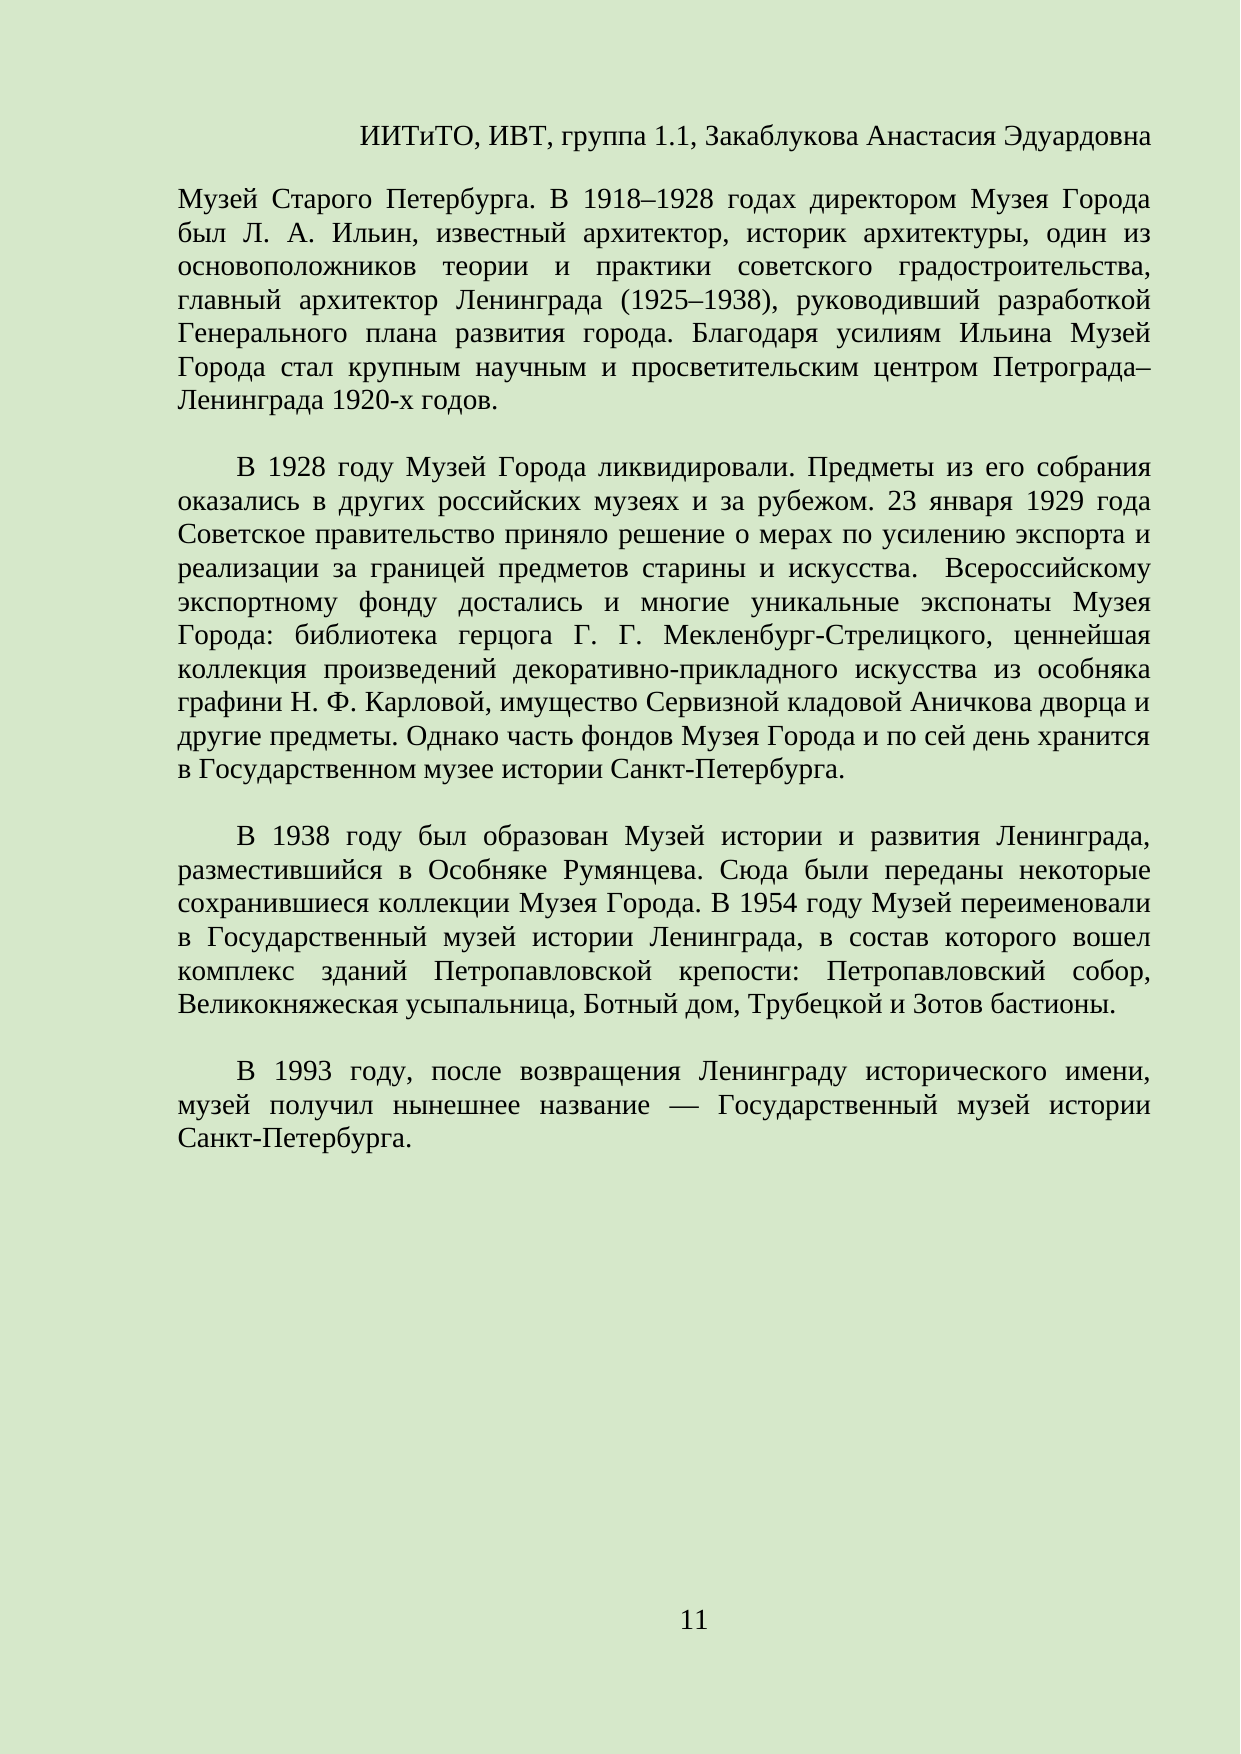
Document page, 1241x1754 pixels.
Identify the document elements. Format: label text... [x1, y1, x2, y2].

text Музей Старого Петербурга. В 1918–1928 годах директором Музея Города был Л. А. Ильин, известный архитектор, историк архитектуры, один из основоположников теории и практики советского градостроительства, главный архитектор Ленинграда (1925–1938), руководивший разработкой Генерального плана развития города. Благодаря усилиям Ильина Музей Города стал крупным научным и просветительским центром Петрограда–Ленинграда 1920-х годов. [177, 181, 1152, 416]
text В 1938 году был образован Музей истории и развития Ленинграда, разместившийся в Особняке Румянцева. Сюда были переданы некоторые сохранившиеся коллекции Музея Города. В 1954 году Музей переименовали в Государственный музей истории Ленинграда, в состав которого вошел комплекс зданий Петропавловской крепости: Петропавловский собор, Великокняжеская усыпальница, Ботный дом, Трубецкой и Зотов бастионы. [177, 818, 1152, 1020]
text В 1928 году Музей Города ликвидировали. Предметы из его собрания оказались в других российских музеях и за рубежом. 23 января 1929 года Советское правительство приняло решение о мерах по усилению экспорта и реализации за границей предметов старины и искусства. Всероссийскому экспортному фонду достались и многие уникальные экспонаты Музея Города: библиотека герцога Г. Г. Мекленбург-Стрелицкого, ценнейшая коллекция произведений декоративно-прикладного искусства из особняка графини Н. Ф. Карловой, имущество Сервизной кладовой Аничкова дворца и другие предметы. Однако часть фондов Музея Города и по сей день хранится в Государственном музее истории Санкт-Петербурга. [177, 449, 1152, 785]
text В 1993 году, после возвращения Ленинграду исторического имени, музей получил нынешнее название — Государственный музей истории Санкт-Петербурга. [177, 1053, 1152, 1154]
